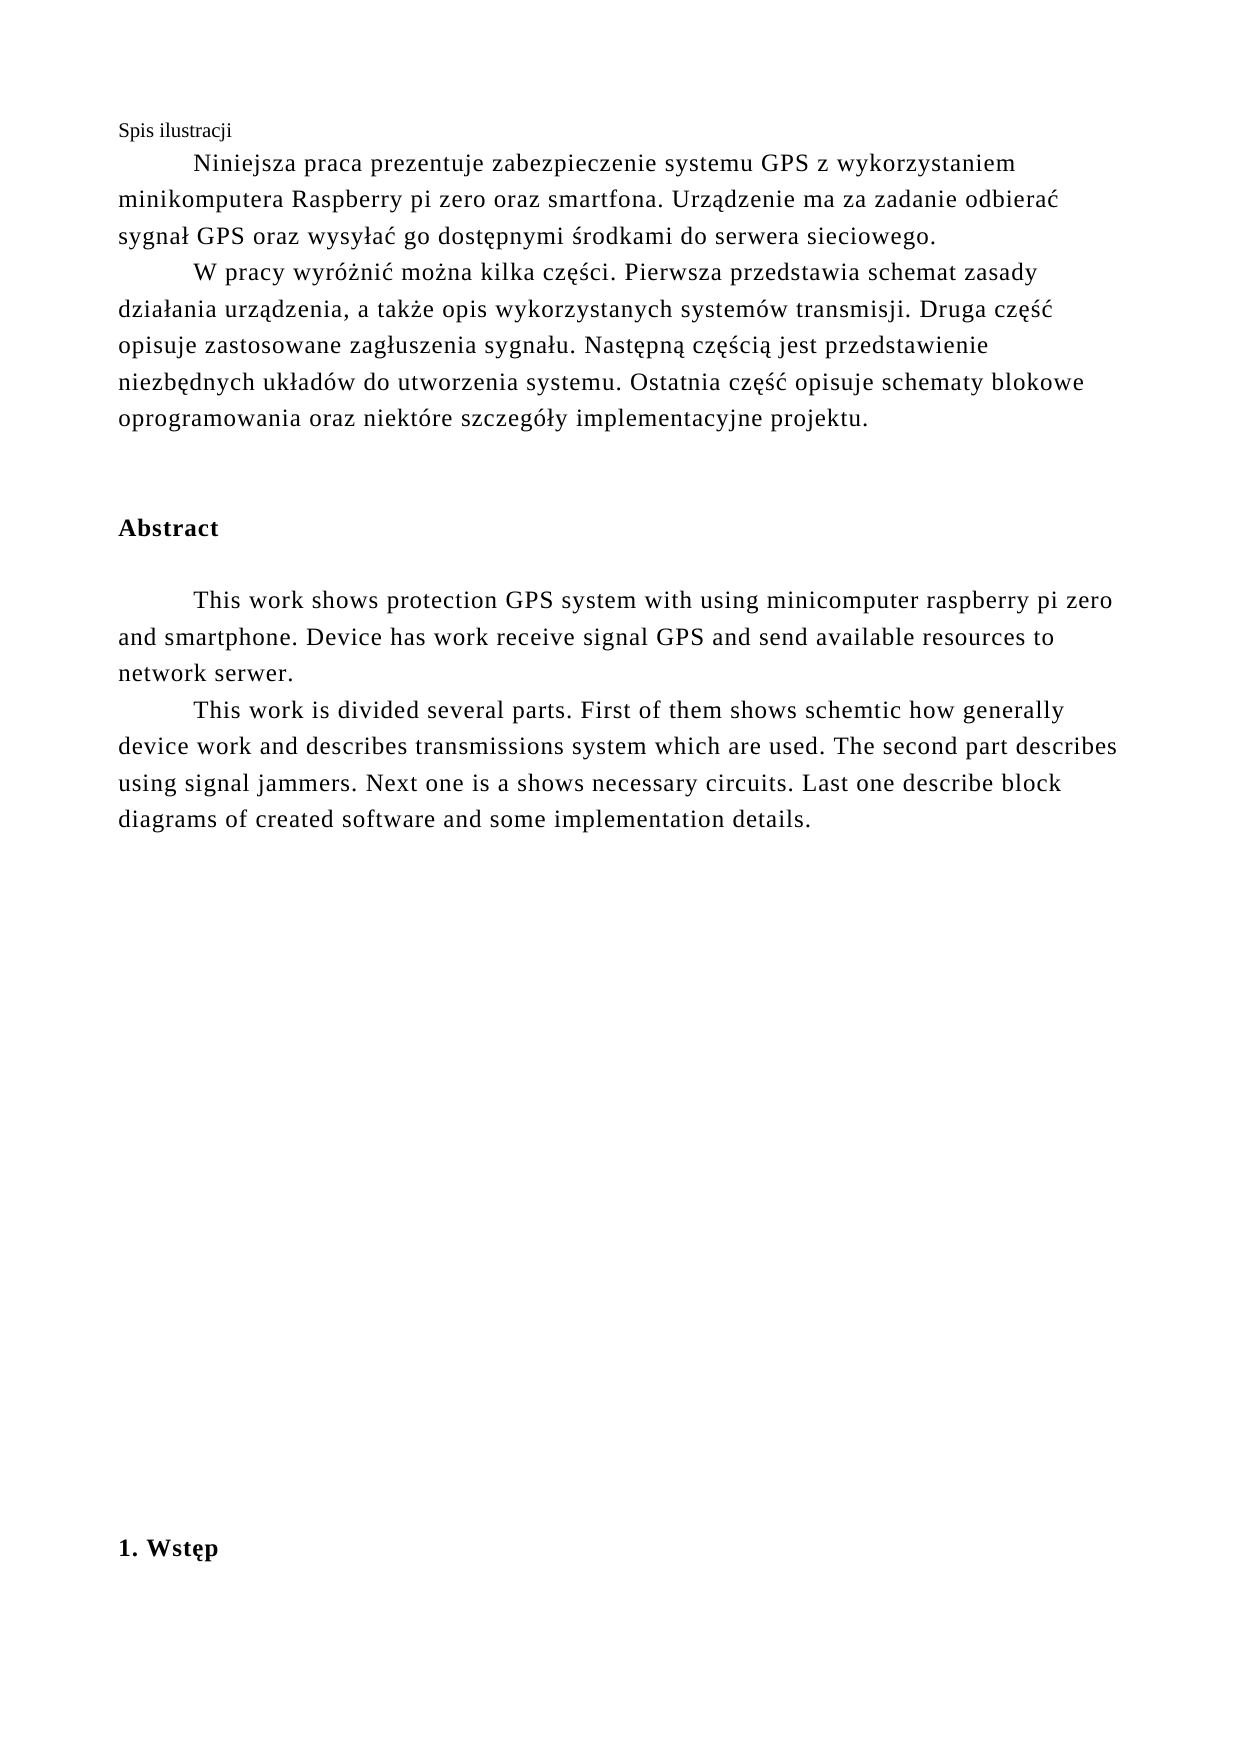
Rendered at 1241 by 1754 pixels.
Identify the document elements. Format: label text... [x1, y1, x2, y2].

text This work shows protection GPS system with using minicomputer raspberry pi zero and smartphone. Device has work receive signal GPS and send available resources to network serwer. [118, 580, 1122, 689]
text W pracy wyróżnić można kilka części. Pierwsza przedstawia schemat zasady działania urządzenia, a także opis wykorzystanych systemów transmisji. Druga część opisuje zastosowane zagłuszenia sygnału. Następną częścią jest przedstawienie niezbędnych układów do utworzenia systemu. Ostatnia część opisuje schematy blokowe oprogramowania oraz niektóre szczegóły implementacyjne projektu. Abstract [118, 252, 1122, 543]
text Niniejsza praca prezentuje zabezpieczenie systemu GPS z wykorzystaniem minikomputera Raspberry pi zero oraz smartfona. Urządzenie ma za zadanie odbierać sygnał GPS oraz wysyłać go dostępnymi środkami do serwera sieciowego. [118, 142, 1122, 252]
text 1. Wstęp [118, 1528, 1122, 1564]
text This work is divided several parts. First of them shows schemtic how generally device work and describes transmissions system which are used. The second part describes using signal jammers. Next one is a shows necessary circuits. Last one describe block diagrams of created software and some implementation details. [118, 689, 1122, 835]
